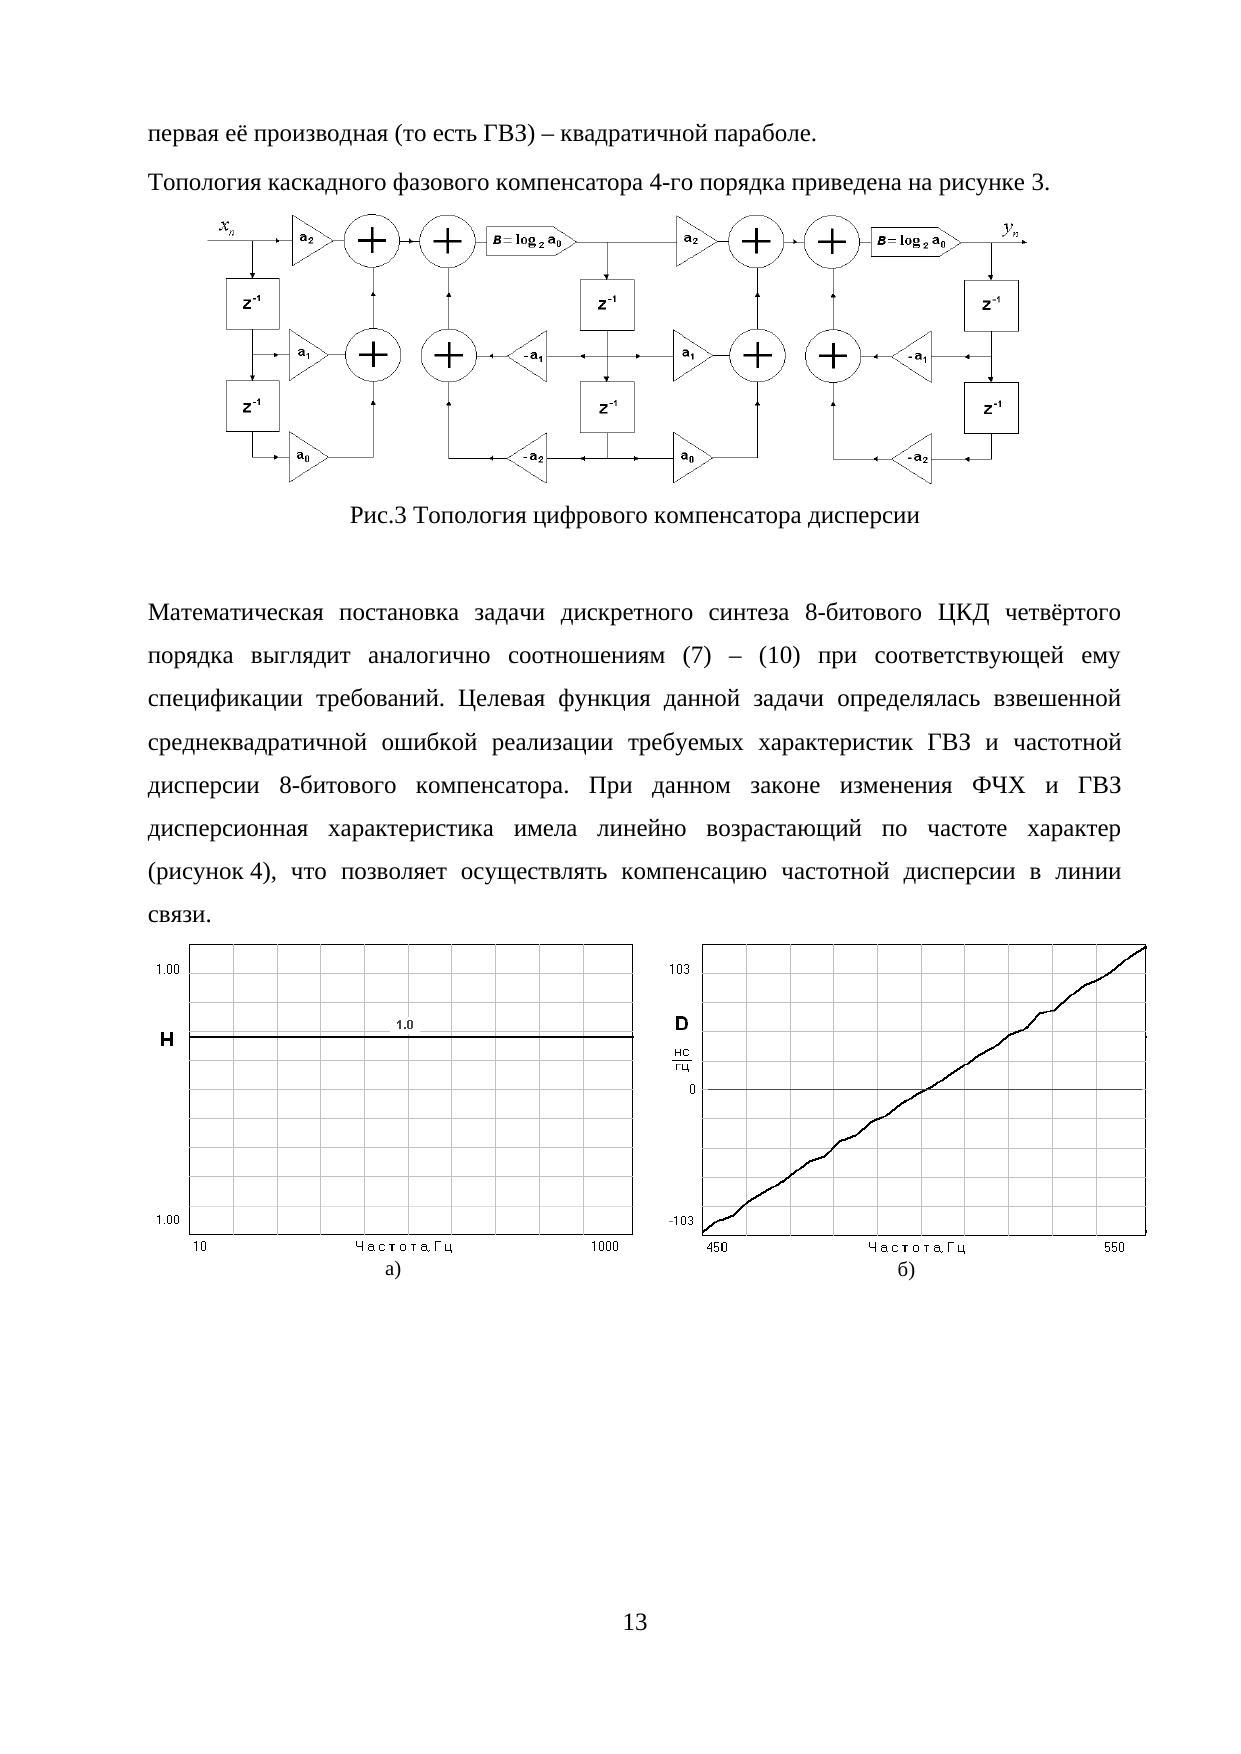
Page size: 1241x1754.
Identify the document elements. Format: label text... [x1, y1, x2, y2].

text Топология каскадного фазового компенсатора 4-го порядка приведена на рисунке 3. [148, 167, 1122, 196]
table_cell Рис.3 Топология цифрового компенсатора дисперсии [175, 488, 1094, 529]
text Математическая постановка задачи дискретного синтеза 8-битового ЦКД четвёртого порядка выглядит аналогично соотношениям (7) – (10) при соответствующей ему спецификации требований. Целевая функция данной задачи определялась взвешенной среднеквадратичной ошибкой реализации требуемых характеристик ГВЗ и частотной дисперсии 8-битового компенсатора. При данном законе изменения ФЧХ и ГВЗ дисперсионная характеристика имела линейно возрастающий по частоте характер (рисунок 4), что позволяет осуществлять компенсацию частотной дисперсии в линии связи. [148, 597, 1122, 928]
table_header [175, 210, 186, 488]
picture [149, 942, 637, 1256]
text первая её производная (то есть ГВЗ) – квадратичной параболе. [148, 118, 1104, 147]
picture [662, 942, 1150, 1257]
table_header б) [650, 942, 1163, 1281]
picture [186, 210, 1095, 488]
table_header а) [136, 942, 649, 1281]
